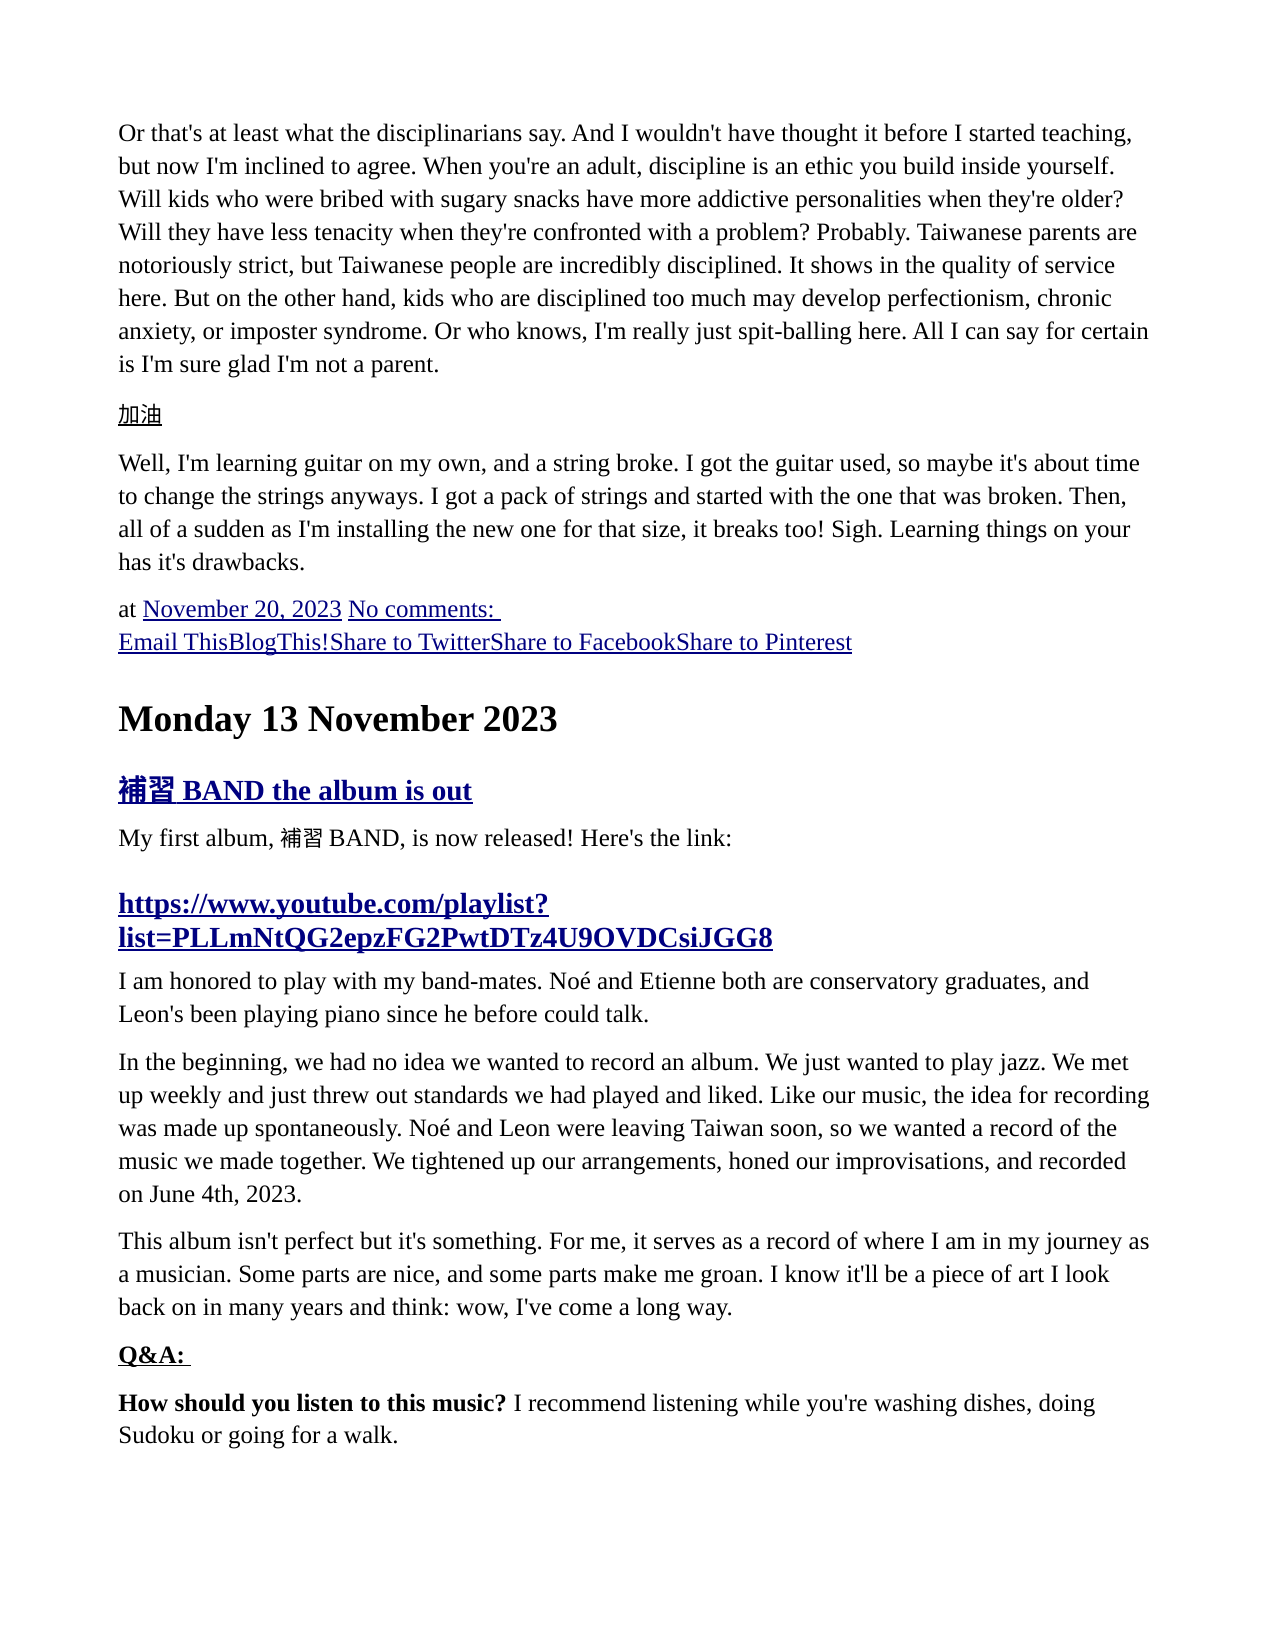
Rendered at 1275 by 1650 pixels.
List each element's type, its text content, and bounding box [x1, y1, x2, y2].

text In the beginning, we had no idea we wanted to record an album. We just wanted to play jazz. We met up weekly and just threw out standards we had played and liked. Like our music, the idea for recording was made up spontaneously. Noé and Leon were leaving Taiwan soon, so we wanted a record of the music we made together. We tightened up our arrangements, honed our improvisations, and recorded on June 4th, 2023. [118, 1047, 1157, 1207]
text This album isn't perfect but it's something. For me, it serves as a record of where I am in my journey as a musician. Some parts are nice, and some parts make me groan. I know it'll be a piece of art I look back on in many years and think: wow, I've come a long way. [118, 1226, 1157, 1321]
text at November 20, 2023 No comments: [118, 594, 1157, 623]
text Or that's at least what the disciplinarians say. And I wouldn't have thought it before I started teaching, but now I'm inclined to agree. When you're an adult, discipline is an ethic you build inside yourself. Will kids who were bribed with sugary snacks have more addictive personalities when they're older? Will they have less tenacity when they're confronted with a problem? Probably. Taiwanese parents are notoriously strict, but Taiwanese people are incredibly disciplined. It shows in the quality of service here. But on the other hand, kids who are disciplined too much may develop perfectionism, chronic anxiety, or imposter syndrome. Or who knows, I'm really just spit-balling here. All I can say for certain is I'm sure glad I'm not a parent. [118, 118, 1157, 378]
subtitle https://www.youtube.com/playlist?list=PLLmNtQG2epzFG2PwtDTz4U9OVDCsiJGG8 [118, 886, 1157, 953]
text Email ThisBlogThis!Share to TwitterShare to FacebookShare to Pinterest [118, 627, 1157, 656]
text I am honored to play with my band-mates. Noé and Etienne both are conservatory graduates, and Leon's been playing piano since he before could talk. [118, 966, 1157, 1028]
text Well, I'm learning guitar on my own, and a string broke. I got the guitar used, so maybe it's about time to change the strings anyways. I got a pack of strings and started with the one that was broken. Then, all of a sudden as I'm installing the new one for that size, it breaks too! Sigh. Learning things on your has it's drawbacks. [118, 448, 1157, 576]
text Q&A: [118, 1340, 1157, 1369]
text How should you listen to this music? I recommend listening while you're washing dishes, doing Sudoku or going for a walk. [118, 1388, 1157, 1449]
subtitle Monday 13 November 2023 [118, 696, 1157, 739]
text 加油 [118, 397, 1157, 428]
text My first album, 補習BAND, is now released! Here's the link: [118, 821, 1157, 853]
subtitle 補習BAND the album is out [118, 766, 1157, 808]
